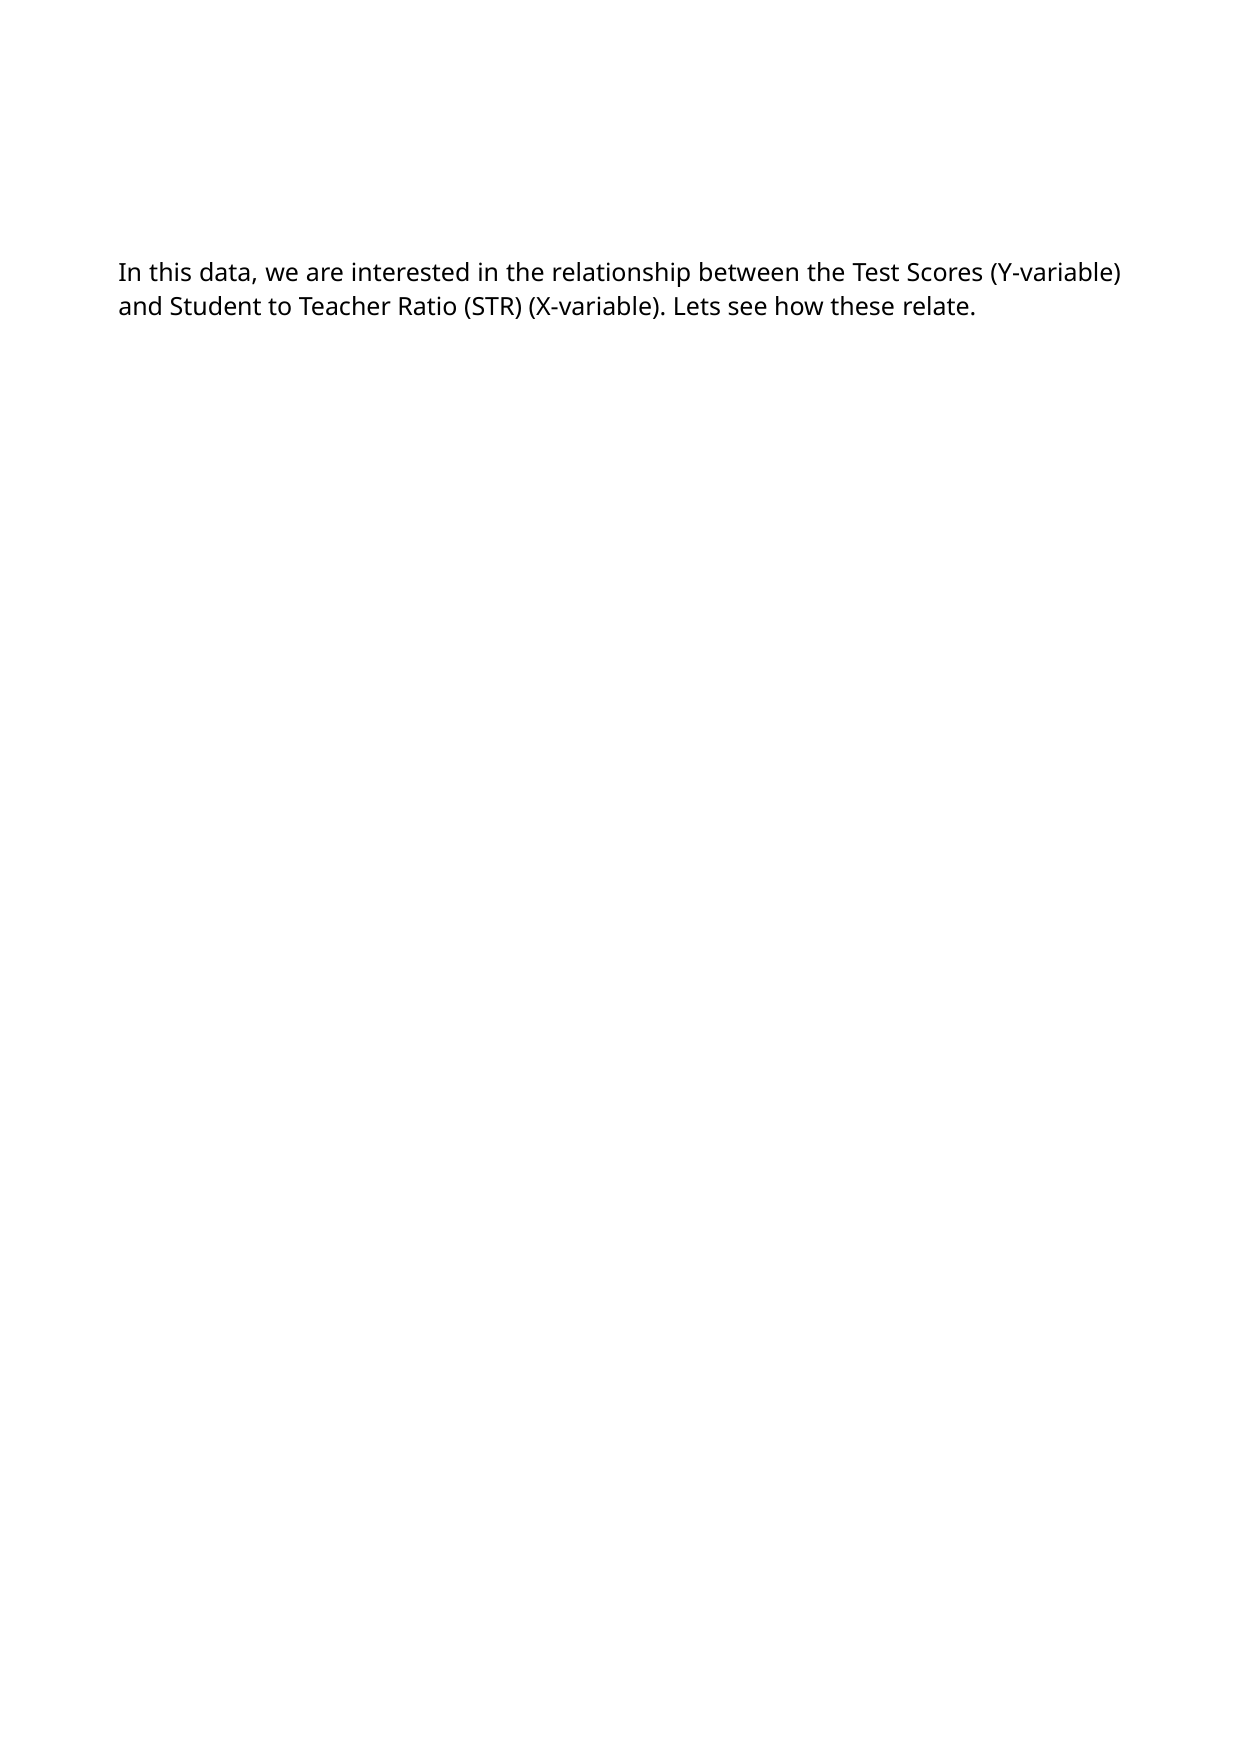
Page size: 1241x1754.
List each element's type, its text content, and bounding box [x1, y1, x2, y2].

text In this data, we are interested in the relationship between the Test Scores (Y-variable) and Student to Teacher Ratio (STR) (X-variable). Lets see how these relate. [118, 254, 1122, 322]
